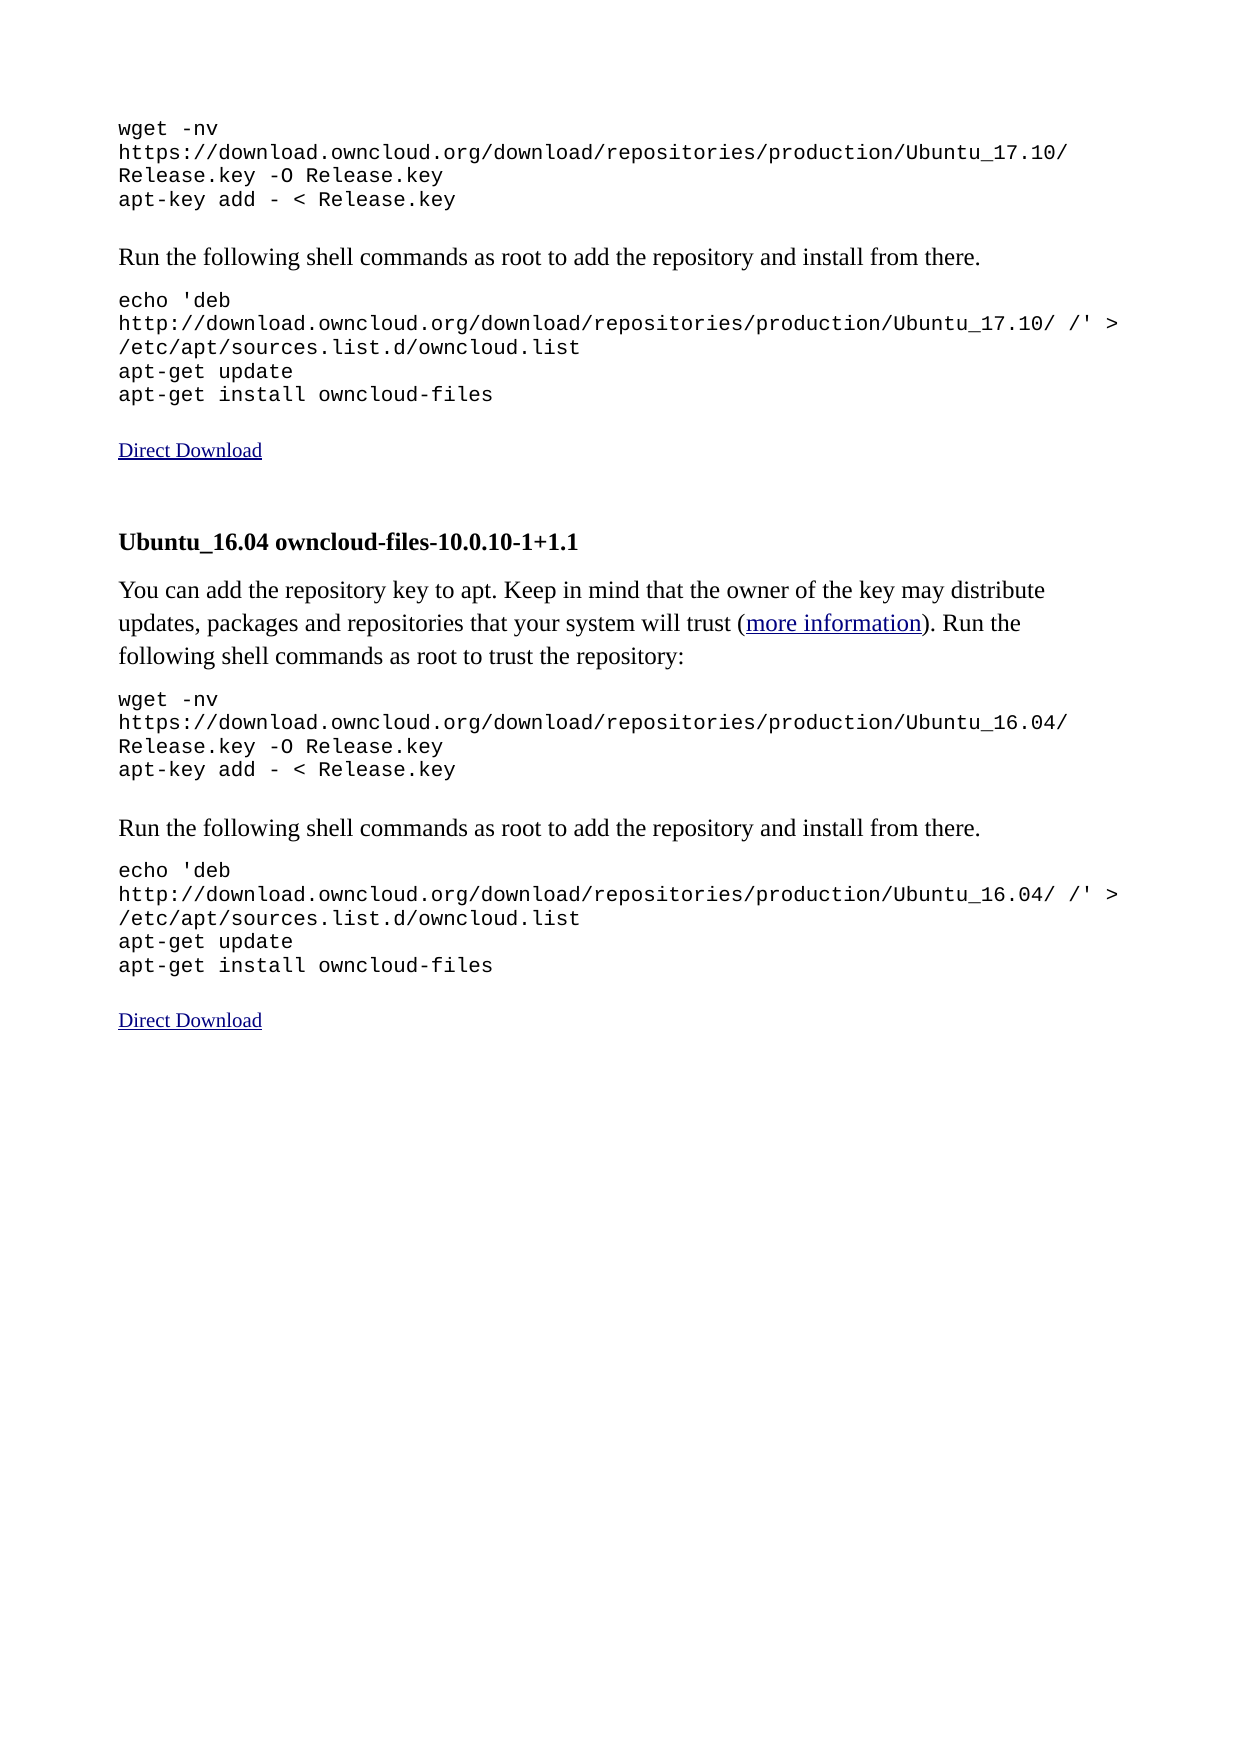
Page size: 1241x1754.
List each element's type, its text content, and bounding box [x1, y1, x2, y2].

text apt-key add - < Release.key [118, 759, 1122, 783]
text Run the following shell commands as root to add the repository and install from there. [118, 813, 1122, 841]
text You can add the repository key to apt. Keep in mind that the owner of the key may distribute updates, packages and repositories that your system will trust (more information). Run the following shell commands as root to trust the repository: [118, 575, 1122, 670]
text apt-get install owncloud-files [118, 955, 1122, 978]
text Run the following shell commands as root to add the repository and install from there. [118, 242, 1122, 271]
text Direct Download [118, 1008, 1122, 1032]
text apt-key add - < Release.key [118, 189, 1122, 213]
text echo 'deb http://download.owncloud.org/download/repositories/production/Ubuntu_16.04/ /' > /etc/apt/sources.list.d/owncloud.list [118, 860, 1122, 931]
text apt-get update [118, 931, 1122, 955]
text Ubuntu_16.04 owncloud-files-10.0.10-1+1.1 [118, 527, 1122, 556]
text wget -nv https://download.owncloud.org/download/repositories/production/Ubuntu_17.10/Release.key -O Release.key [118, 118, 1122, 189]
text Direct Download [118, 437, 1122, 462]
text echo 'deb http://download.owncloud.org/download/repositories/production/Ubuntu_17.10/ /' > /etc/apt/sources.list.d/owncloud.list [118, 290, 1122, 361]
text wget -nv https://download.owncloud.org/download/repositories/production/Ubuntu_16.04/Release.key -O Release.key [118, 688, 1122, 759]
text apt-get install owncloud-files [118, 384, 1122, 408]
text apt-get update [118, 361, 1122, 384]
